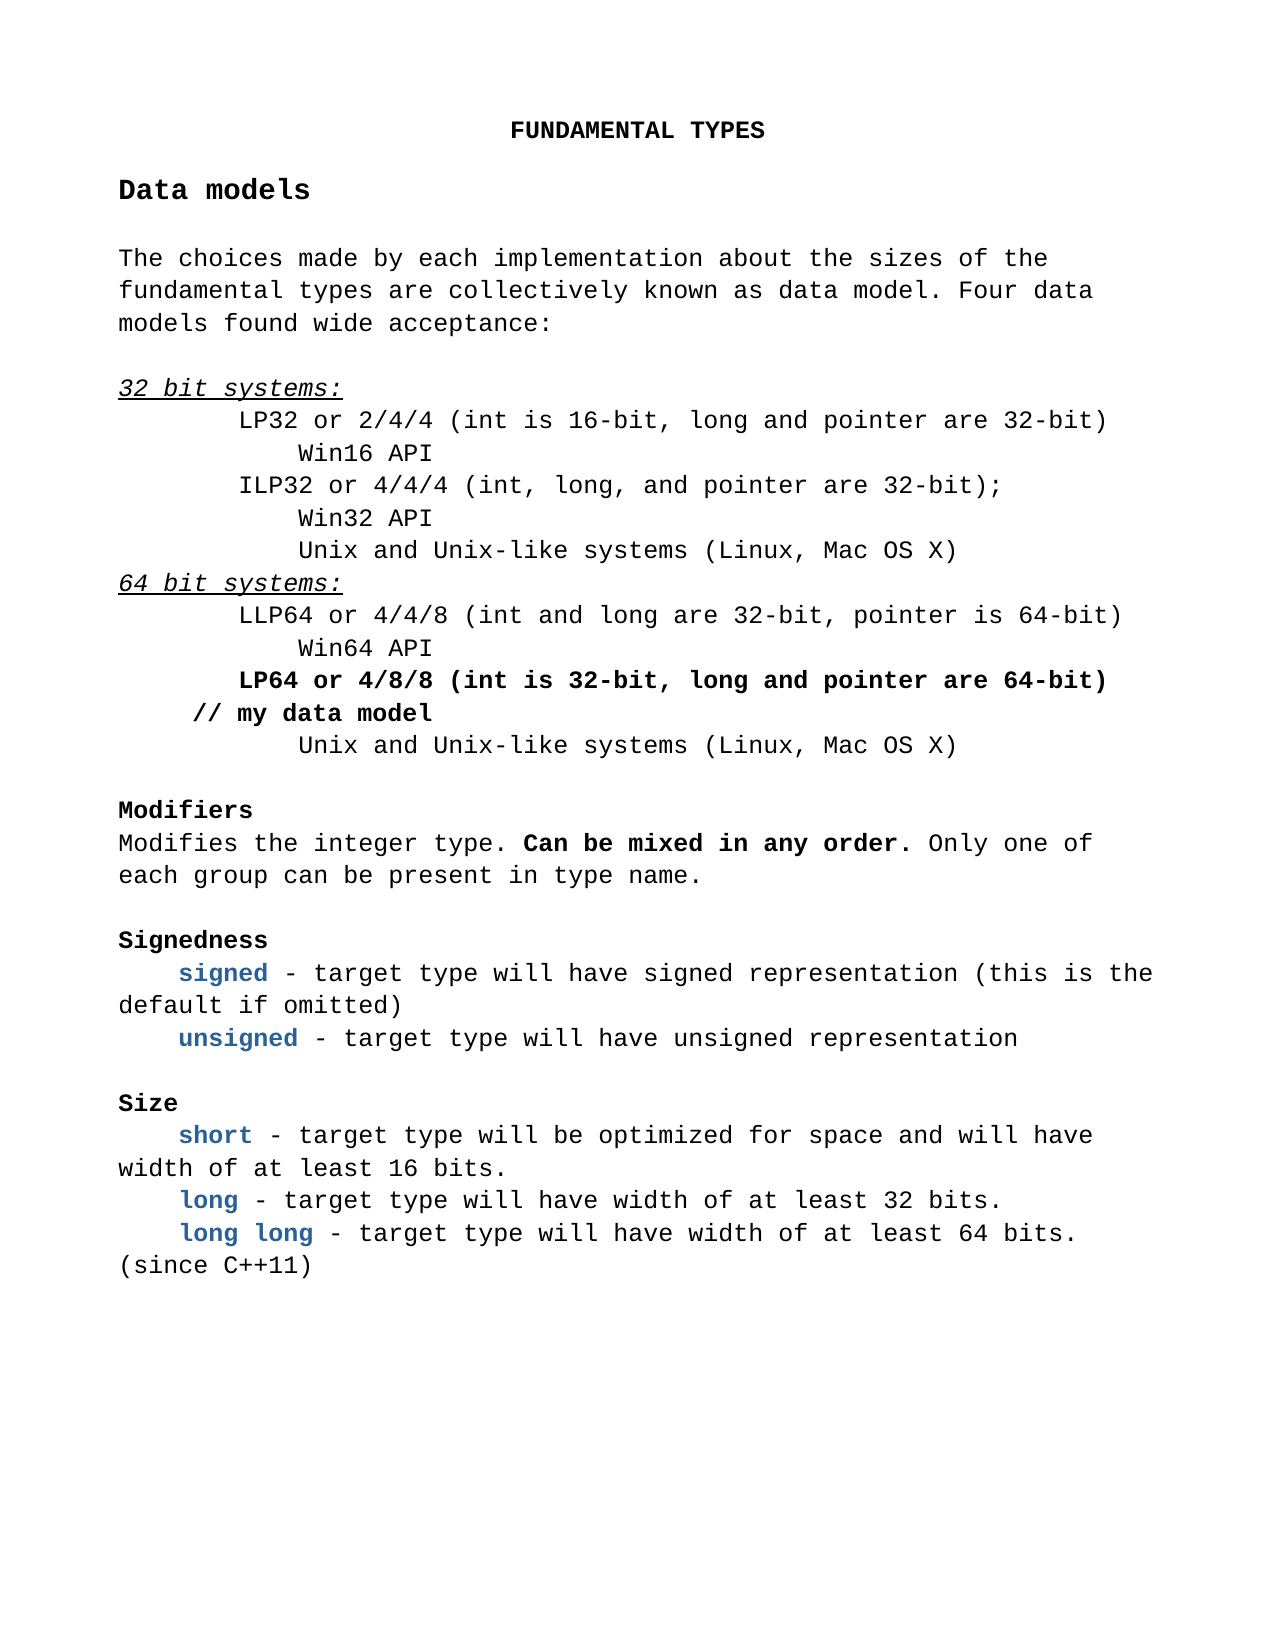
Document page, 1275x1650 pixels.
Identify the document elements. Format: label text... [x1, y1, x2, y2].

text LP64 or 4/8/8 (int is 32-bit, long and pointer are 64-bit) // my data model [118, 668, 1157, 728]
text Unix and Unix-like systems (Linux, Mac OS X) [118, 538, 1157, 566]
text Size [118, 1090, 1157, 1118]
text FUNDAMENTAL TYPES [118, 118, 1157, 146]
text 64 bit systems: [118, 570, 1157, 598]
text Unix and Unix-like systems (Linux, Mac OS X) [118, 733, 1157, 761]
text ILP32 or 4/4/4 (int, long, and pointer are 32-bit); [118, 473, 1157, 501]
text The choices made by each implementation about the sizes of the fundamental types are collectively known as data model. Four data models found wide acceptance: [118, 245, 1157, 338]
text unsigned - target type will have unsigned representation [118, 1025, 1157, 1053]
text long - target type will have width of at least 32 bits. [118, 1188, 1157, 1216]
text Win64 API [118, 635, 1157, 663]
text Signedness [118, 928, 1157, 956]
text 32 bit systems: [118, 375, 1157, 403]
text short - target type will be optimized for space and will have width of at least 16 bits. [118, 1123, 1157, 1183]
text Win32 API [118, 505, 1157, 533]
text long long - target type will have width of at least 64 bits. (since C++11) [118, 1220, 1157, 1281]
text Modifies the integer type. Can be mixed in any order. Only one of each group can be present in type name. [118, 830, 1157, 891]
text LP32 or 2/4/4 (int is 16-bit, long and pointer are 32-bit) [118, 408, 1157, 436]
text Win16 API [118, 440, 1157, 468]
text Modifiers [118, 798, 1157, 826]
text signed - target type will have signed representation (this is the default if omitted) [118, 960, 1157, 1021]
text LLP64 or 4/4/8 (int and long are 32-bit, pointer is 64-bit) [118, 603, 1157, 631]
subtitle Data models [118, 175, 1157, 208]
